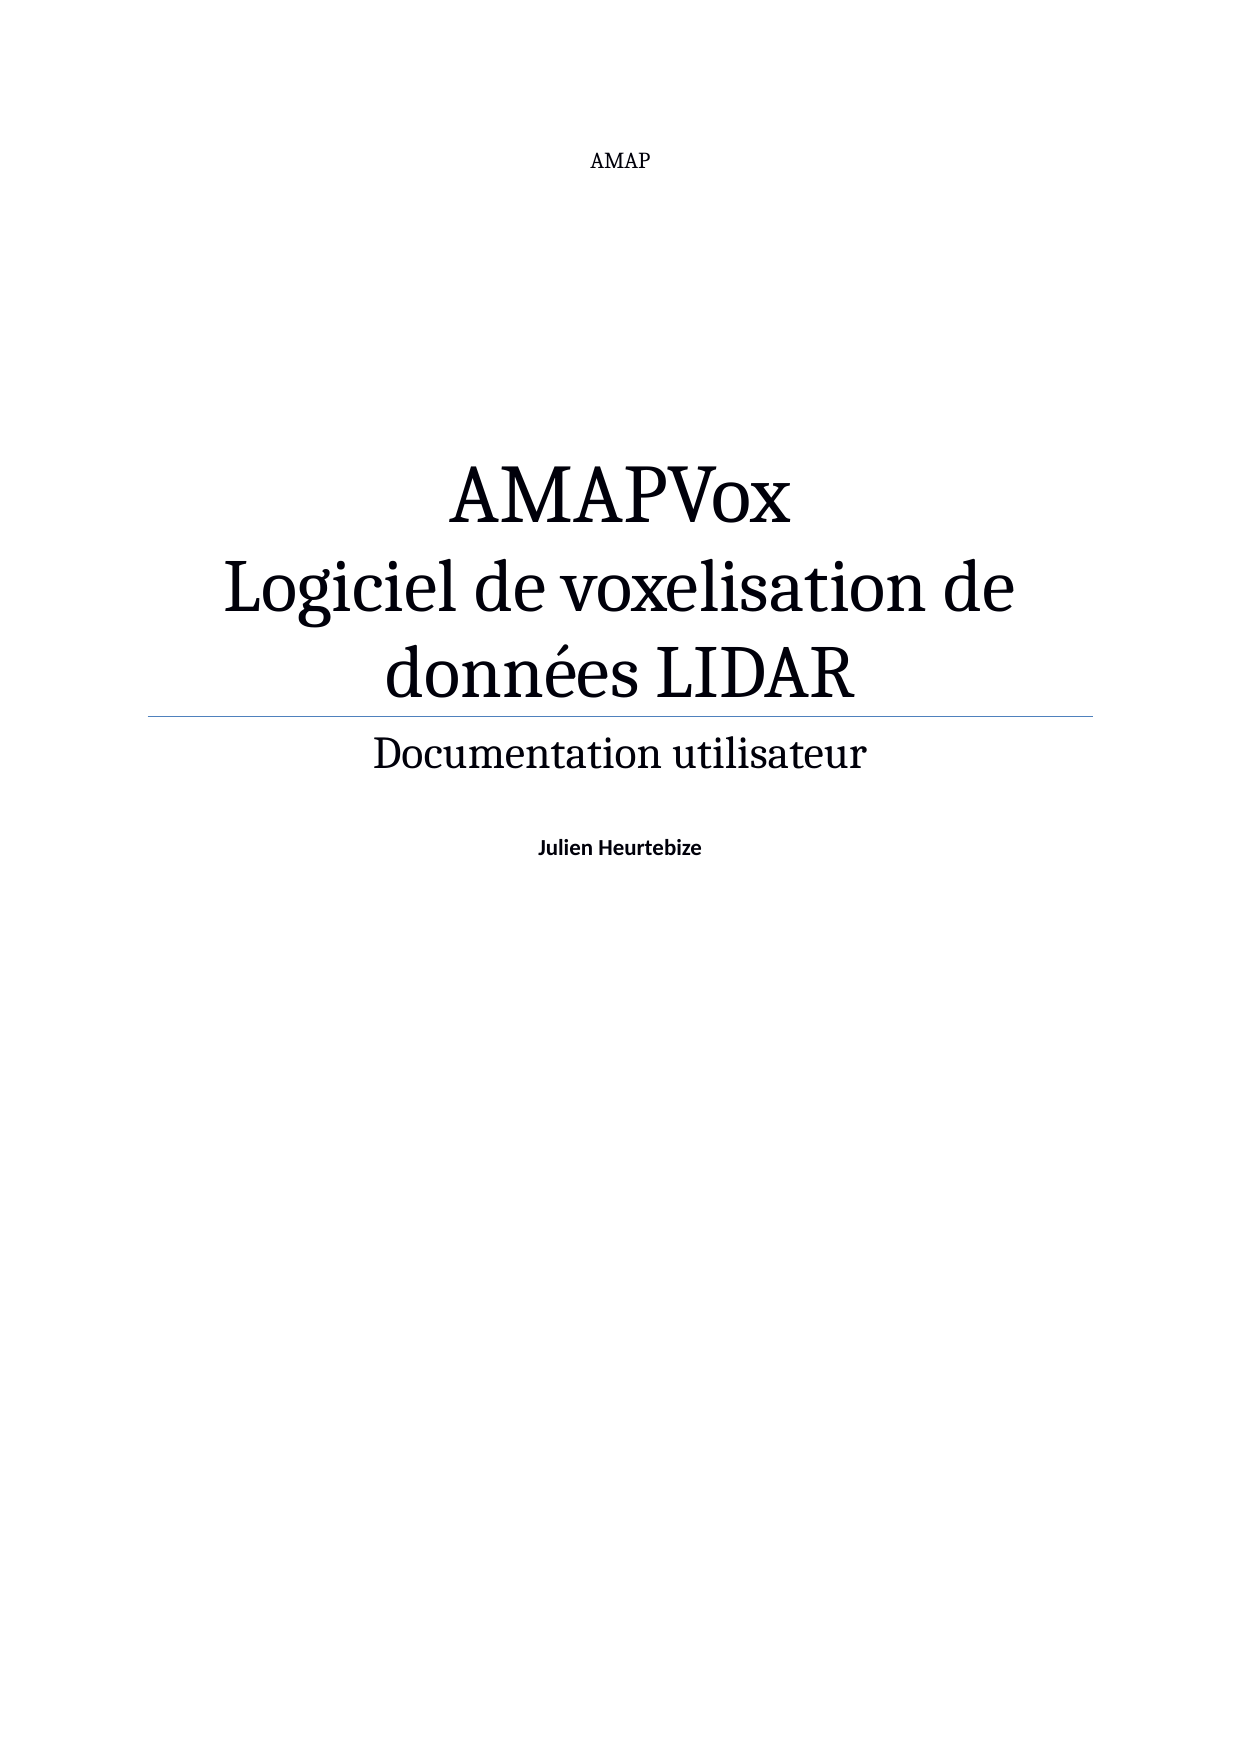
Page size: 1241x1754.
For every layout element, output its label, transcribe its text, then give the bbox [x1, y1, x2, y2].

table_cell Julien Heurtebize [148, 829, 1093, 866]
table_cell [148, 866, 1093, 903]
table_cell [148, 791, 1093, 828]
table_header AMAP [148, 148, 1093, 448]
table_cell AMAPVox Logiciel de voxelisation de données LIDAR [148, 448, 1093, 716]
table_cell Documentation utilisateur [148, 717, 1093, 791]
